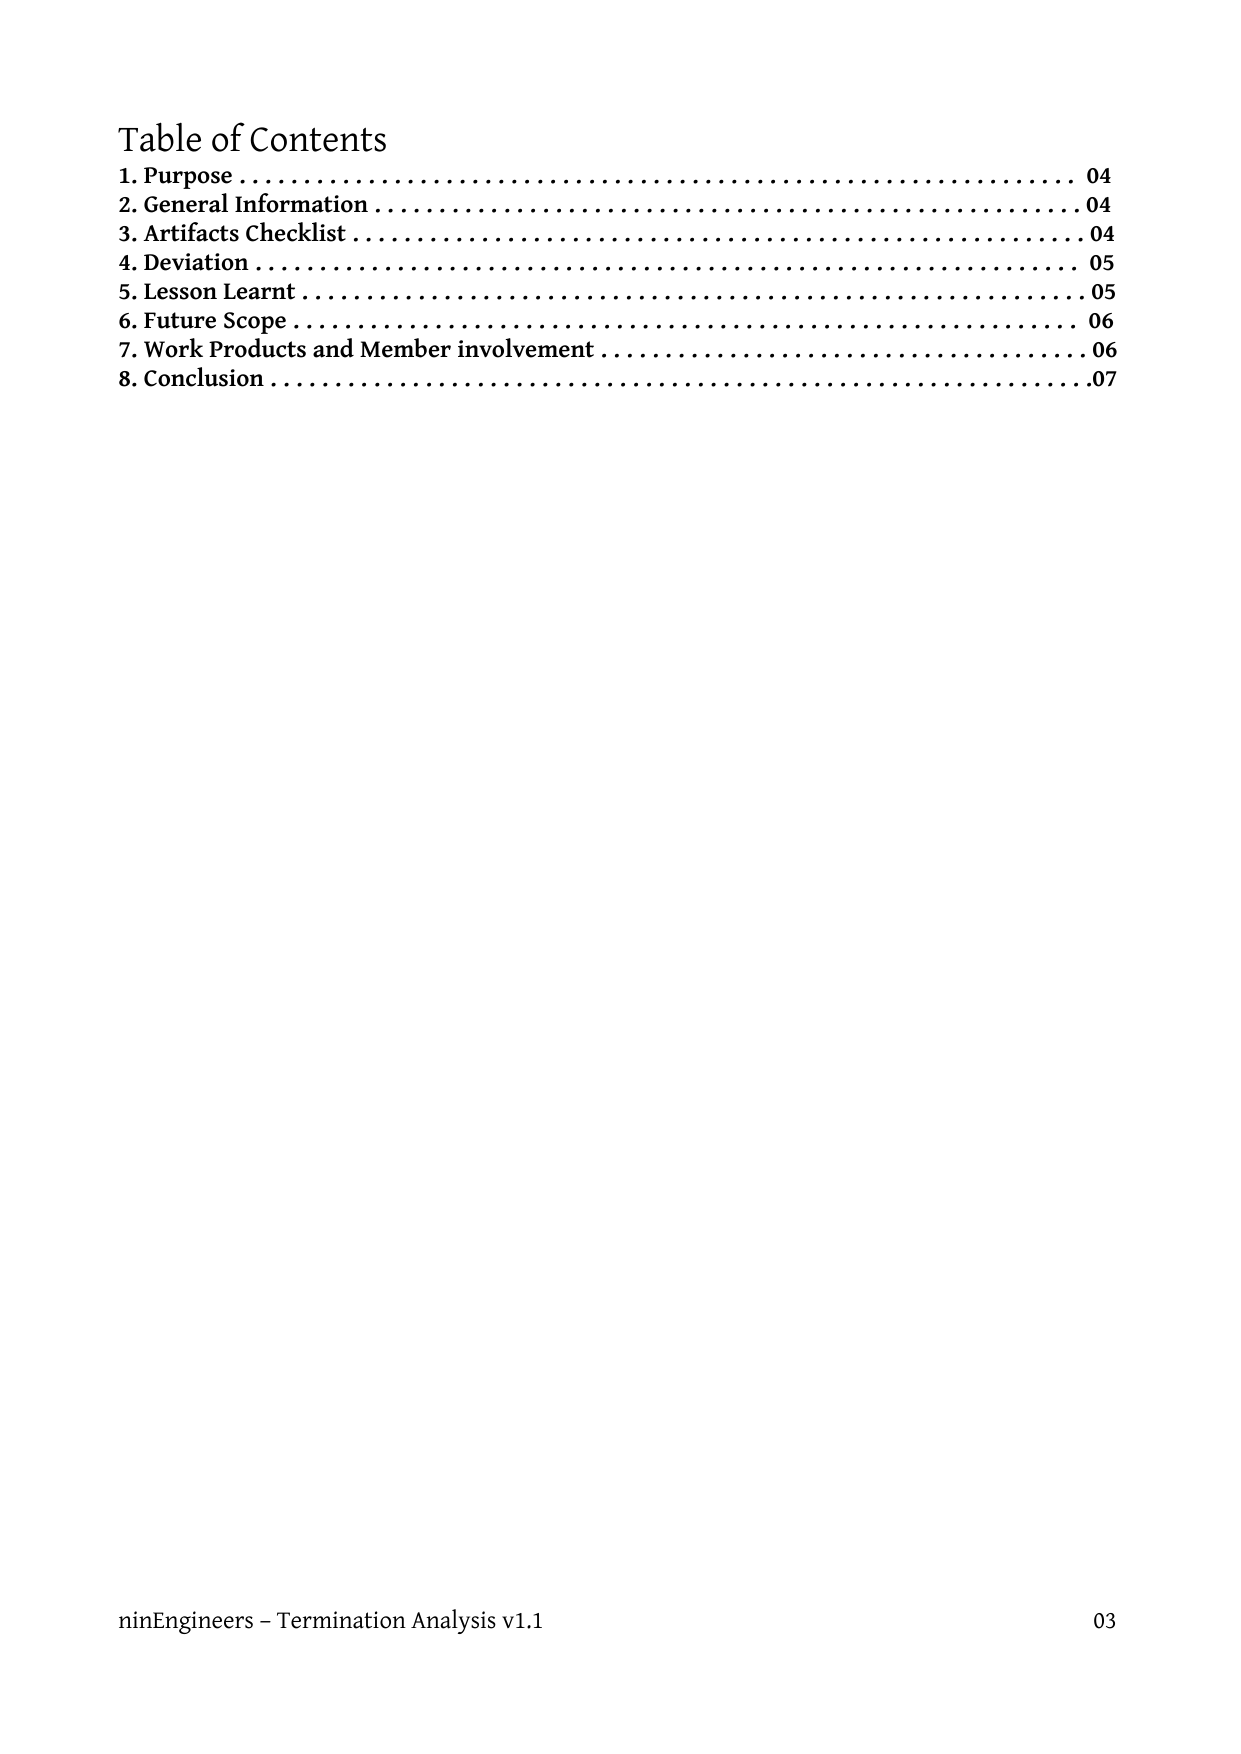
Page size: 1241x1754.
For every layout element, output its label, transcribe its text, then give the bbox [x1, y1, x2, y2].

text 5. Lesson Learnt . . . . . . . . . . . . . . . . . . . . . . . . . . . . . . . . . . . . . . . . . . . . . . . . . . . . . . . . . . . . . 05 [118, 277, 1122, 306]
text 6. Future Scope . . . . . . . . . . . . . . . . . . . . . . . . . . . . . . . . . . . . . . . . . . . . . . . . . . . . . . . . . . . . . 06 [118, 306, 1122, 335]
text 8. Conclusion . . . . . . . . . . . . . . . . . . . . . . . . . . . . . . . . . . . . . . . . . . . . . . . . . . . . . . . . . . . . . . . .07 [118, 364, 1122, 393]
text 1. Purpose . . . . . . . . . . . . . . . . . . . . . . . . . . . . . . . . . . . . . . . . . . . . . . . . . . . . . . . . . . . . . . . . . 04 [118, 162, 1122, 191]
text Table of Contents [118, 118, 1122, 162]
text 7. Work Products and Member involvement . . . . . . . . . . . . . . . . . . . . . . . . . . . . . . . . . . . . . . 06 [118, 335, 1122, 364]
text 4. Deviation . . . . . . . . . . . . . . . . . . . . . . . . . . . . . . . . . . . . . . . . . . . . . . . . . . . . . . . . . . . . . . . . 05 [118, 248, 1122, 277]
text 3. Artifacts Checklist . . . . . . . . . . . . . . . . . . . . . . . . . . . . . . . . . . . . . . . . . . . . . . . . . . . . . . . . . 04 [118, 219, 1122, 248]
text 2. General Information . . . . . . . . . . . . . . . . . . . . . . . . . . . . . . . . . . . . . . . . . . . . . . . . . . . . . . . 04 [118, 191, 1122, 219]
